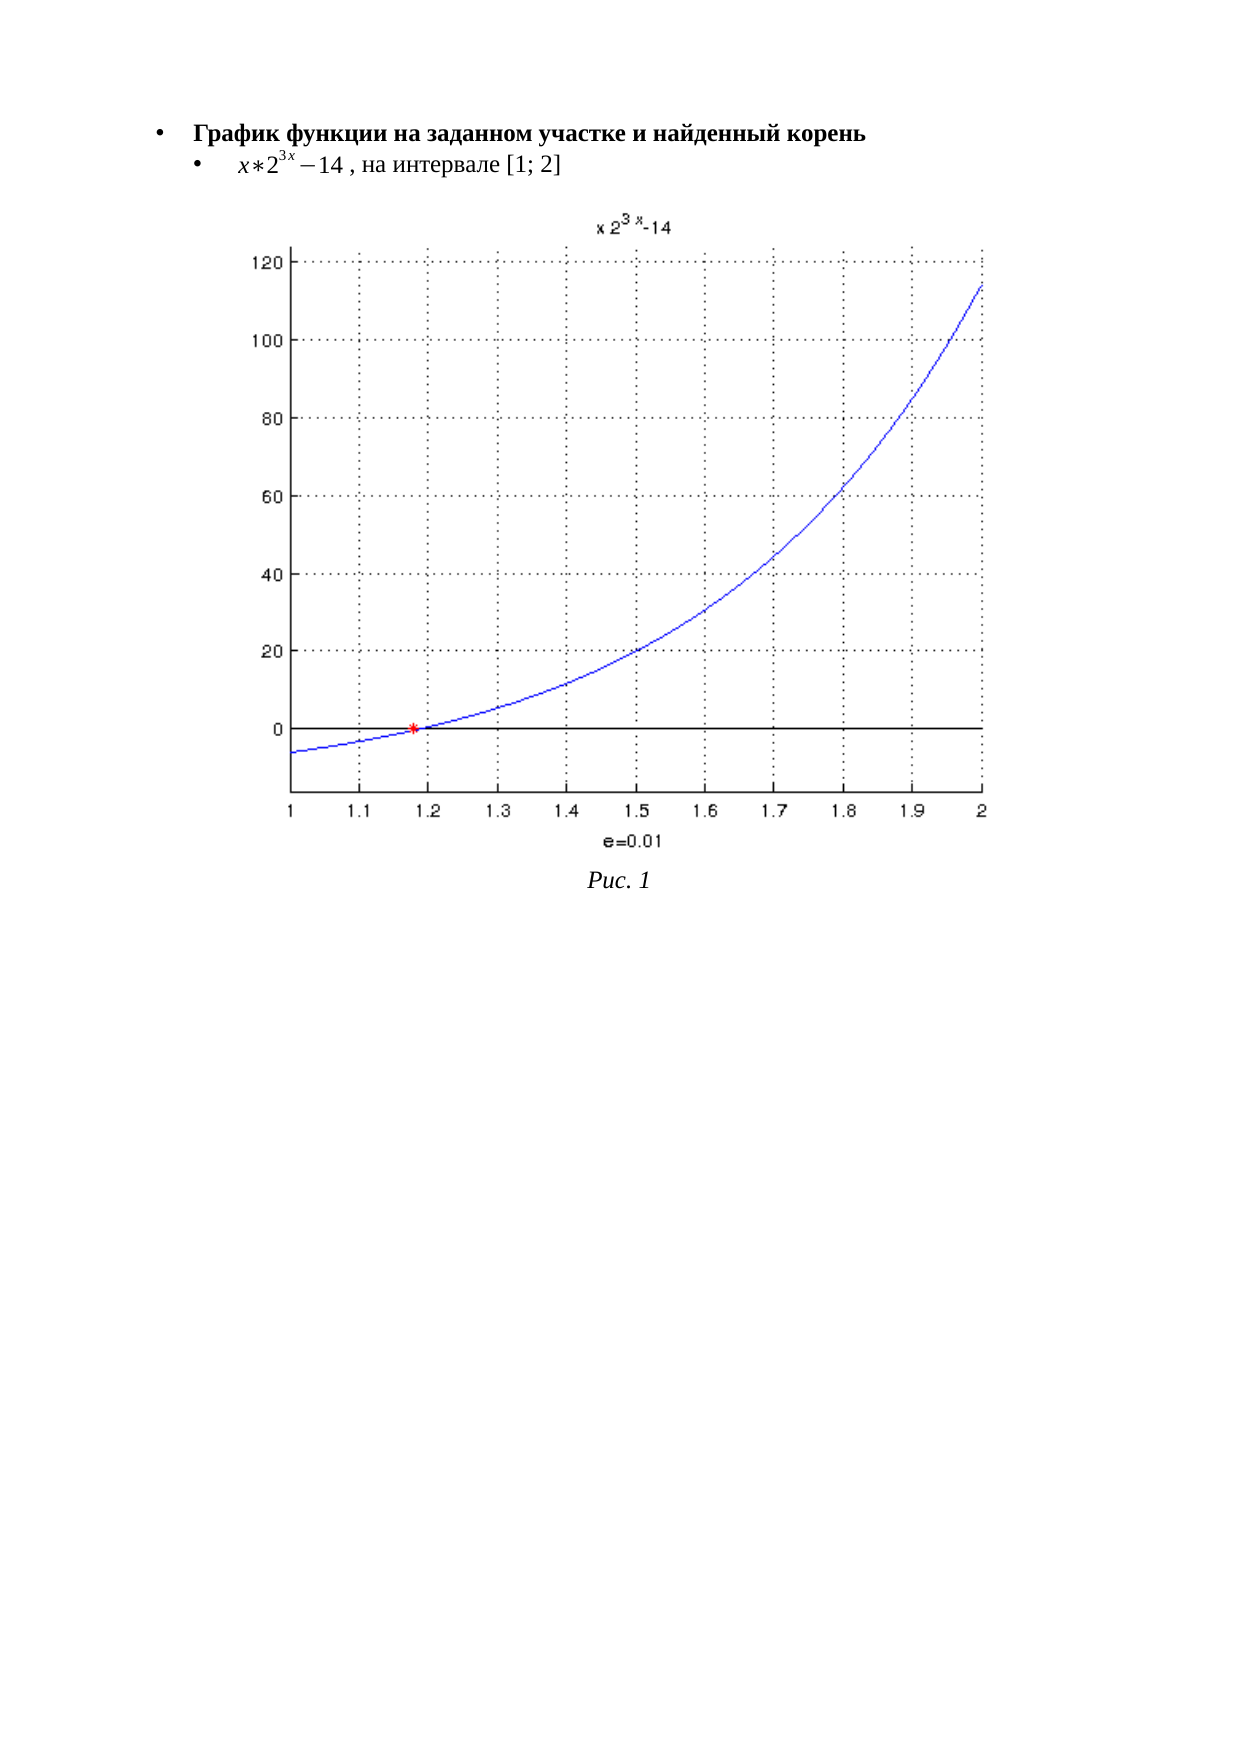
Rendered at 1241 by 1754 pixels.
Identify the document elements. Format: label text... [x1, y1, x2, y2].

list , на интервале [1; 2] [193, 147, 1122, 178]
list Рис. 1 [174, 865, 1066, 894]
picture [174, 196, 1066, 865]
subtitle График функции на заданном участке и найденный корень [156, 118, 1122, 147]
